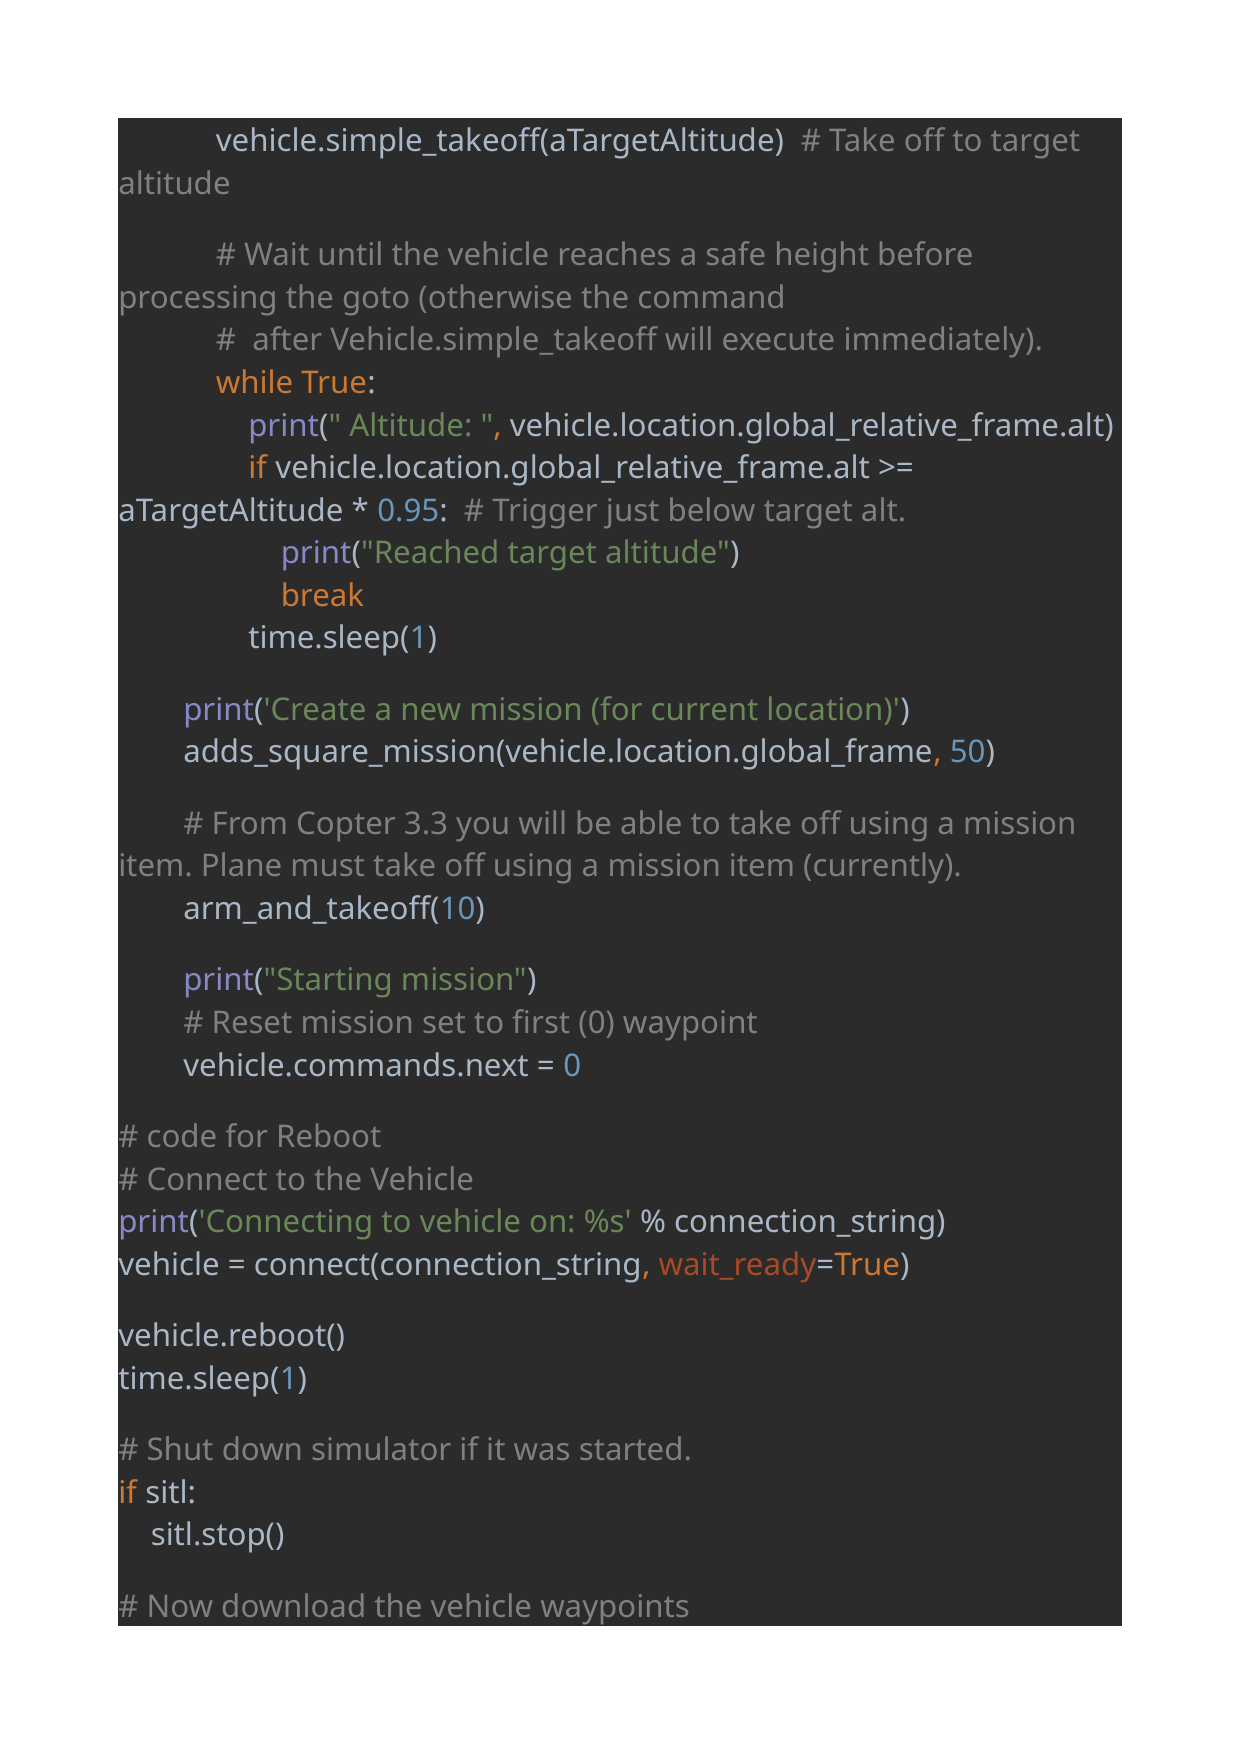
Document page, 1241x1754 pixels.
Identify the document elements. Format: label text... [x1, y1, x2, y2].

text vehicle.simple_takeoff(aTargetAltitude) # Take off to target altitude # Wait until the vehicle reaches a safe height before processing the goto (otherwise the command # after Vehicle.simple_takeoff will execute immediately). while True: print(" Altitude: ", vehicle.location.global_relative_frame.alt) if vehicle.location.global_relative_frame.alt >= aTargetAltitude * 0.95: # Trigger just below target alt. print("Reached target altitude") break time.sleep(1) print('Create a new mission (for current location)') adds_square_mission(vehicle.location.global_frame, 50) # From Copter 3.3 you will be able to take off using a mission item. Plane must take off using a mission item (currently). arm_and_takeoff(10) print("Starting mission") # Reset mission set to first (0) waypoint vehicle.commands.next = 0 # code for Reboot # Connect to the Vehicle print('Connecting to vehicle on: %s' % connection_string) vehicle = connect(connection_string, wait_ready=True) vehicle.reboot() time.sleep(1) # Shut down simulator if it was started. if sitl: sitl.stop() # Now download the vehicle waypoints [118, 118, 1122, 1626]
